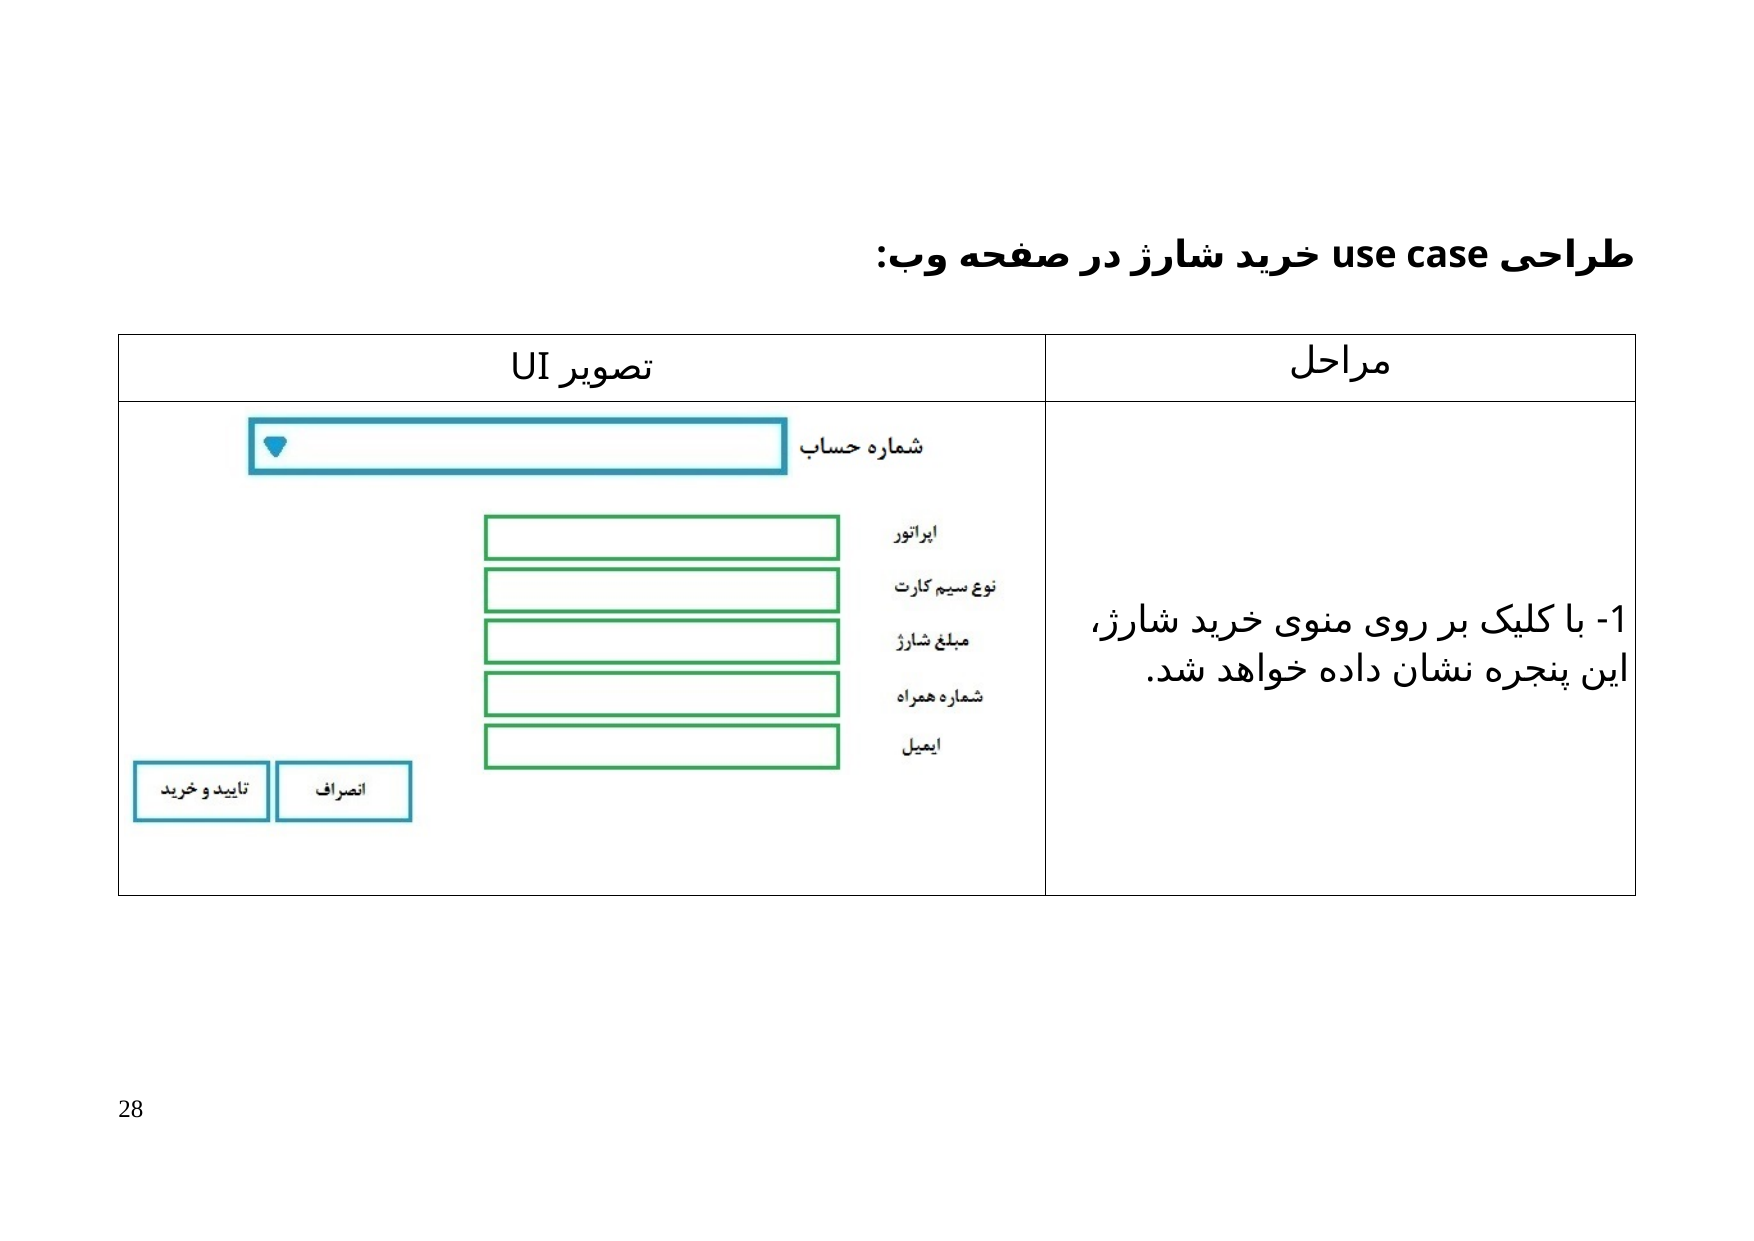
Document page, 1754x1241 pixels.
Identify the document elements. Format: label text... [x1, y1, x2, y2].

table_header تصویر UI [119, 335, 1045, 401]
picture [123, 406, 1040, 839]
table_header مراحل [1046, 335, 1635, 401]
table_cell 1- با کلیک بر روی منوی خرید شارژ، این پنجره نشان داده خواهد شد. [1046, 402, 1635, 895]
table_cell [119, 402, 1045, 895]
text طراحی use case خرید شارژ در صفحه وب: [118, 227, 1635, 283]
